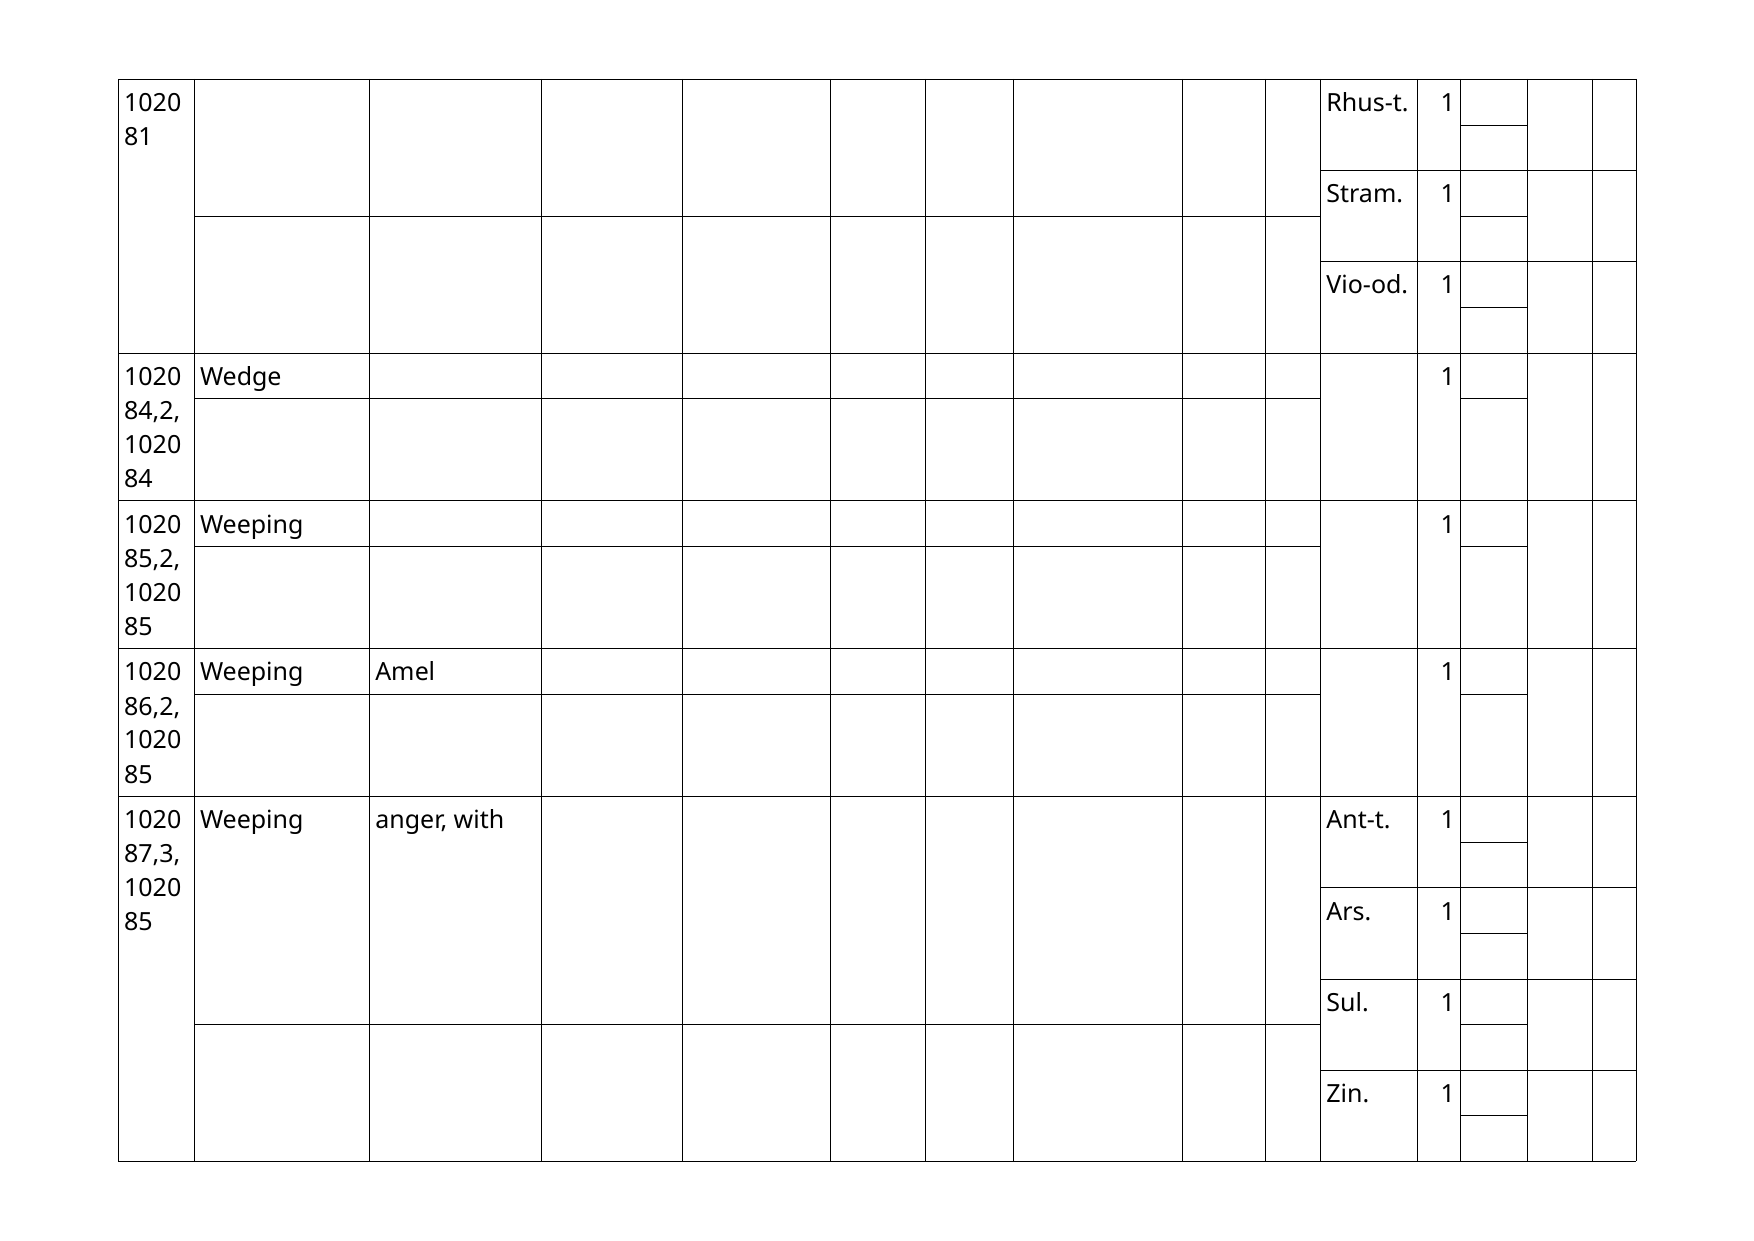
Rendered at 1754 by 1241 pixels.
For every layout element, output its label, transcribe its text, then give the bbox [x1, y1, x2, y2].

table_cell [1593, 649, 1636, 796]
table_cell [1593, 1071, 1636, 1161]
table_cell [542, 1025, 682, 1161]
table_cell [542, 80, 682, 216]
table_cell [1528, 888, 1592, 978]
table_cell [683, 399, 830, 500]
table_cell 102087,3,102085 [119, 797, 194, 1161]
table_cell [1321, 649, 1417, 796]
table_cell Wedge [195, 354, 369, 398]
table_cell [1183, 80, 1265, 216]
table_cell [831, 1025, 925, 1161]
table_cell [926, 399, 1013, 500]
table_cell Vio-od. [1321, 262, 1417, 353]
table_cell 102085,2,102085 [119, 501, 194, 648]
table_cell Rhus-t. [1321, 80, 1417, 170]
table_cell [1461, 217, 1527, 261]
table_cell [195, 1025, 369, 1161]
table_cell [1528, 649, 1592, 796]
table_cell [195, 695, 369, 796]
table_cell [1014, 1025, 1182, 1161]
table_cell [1014, 695, 1182, 796]
table_cell [1461, 308, 1527, 353]
table_cell [1266, 1025, 1320, 1161]
table_cell [1183, 217, 1265, 353]
table_cell [683, 547, 830, 648]
table_cell [926, 217, 1013, 353]
table_cell [1461, 888, 1527, 933]
table_cell [683, 80, 830, 216]
table_cell [1528, 980, 1592, 1070]
table_cell [926, 354, 1013, 398]
table_cell [926, 797, 1013, 1024]
table_cell [370, 80, 541, 216]
table_cell [1528, 797, 1592, 887]
table_cell [1528, 171, 1592, 261]
table_cell [1461, 1116, 1527, 1161]
table_cell Ars. [1321, 888, 1417, 978]
table_cell [1593, 980, 1636, 1070]
table_cell [1461, 547, 1527, 648]
table_cell [1593, 171, 1636, 261]
table_cell [1461, 262, 1527, 307]
table_cell [1461, 1071, 1527, 1115]
table_cell [1461, 399, 1527, 500]
table_cell [831, 547, 925, 648]
table_cell [683, 354, 830, 398]
table_cell [831, 695, 925, 796]
table_cell [370, 354, 541, 398]
table_cell [370, 399, 541, 500]
table_cell [1461, 843, 1527, 887]
table_cell [1183, 547, 1265, 648]
table_cell [1266, 797, 1320, 1024]
table_cell [1528, 501, 1592, 648]
table_cell [1183, 695, 1265, 796]
table_cell [1266, 501, 1320, 546]
table_cell [1593, 262, 1636, 353]
table_cell [1593, 501, 1636, 648]
table_cell [1461, 80, 1527, 124]
table_cell [195, 399, 369, 500]
table_cell [195, 547, 369, 648]
table_cell [195, 217, 369, 353]
table_cell [926, 1025, 1013, 1161]
table_cell [1266, 399, 1320, 500]
table_cell [926, 695, 1013, 796]
table_cell [1266, 547, 1320, 648]
table_cell 102086,2,102085 [119, 649, 194, 796]
table_cell 1 [1418, 1071, 1460, 1161]
table_cell [1266, 649, 1320, 694]
table_cell [370, 501, 541, 546]
table_cell Sul. [1321, 980, 1417, 1070]
table_cell [1321, 354, 1417, 500]
table_cell [1183, 1025, 1265, 1161]
table_cell [1461, 934, 1527, 978]
table_cell [1266, 80, 1320, 216]
table_cell [542, 501, 682, 546]
table_cell [1014, 797, 1182, 1024]
table_cell Weeping [195, 649, 369, 694]
table_cell [1183, 354, 1265, 398]
table_cell [683, 501, 830, 546]
table_cell [1461, 1025, 1527, 1070]
table_cell [542, 797, 682, 1024]
table_cell [683, 1025, 830, 1161]
table_cell [1266, 354, 1320, 398]
table_cell [1461, 649, 1527, 694]
table_cell Stram. [1321, 171, 1417, 261]
table_cell 1 [1418, 80, 1460, 170]
table_cell [1461, 695, 1527, 796]
table_cell [831, 501, 925, 546]
table_cell [1014, 649, 1182, 694]
table_cell 1 [1418, 262, 1460, 353]
table_cell [1014, 547, 1182, 648]
table_cell [1461, 501, 1527, 546]
table_cell 1 [1418, 501, 1460, 648]
table_cell [542, 649, 682, 694]
table_cell [1461, 354, 1527, 398]
table_cell [542, 547, 682, 648]
table_cell anger, with [370, 797, 541, 1024]
table_cell [1528, 80, 1592, 170]
table_cell Amel [370, 649, 541, 694]
table_cell [1461, 980, 1527, 1024]
table_cell [831, 797, 925, 1024]
table_cell 1 [1418, 649, 1460, 796]
table_cell [683, 695, 830, 796]
table_cell [542, 399, 682, 500]
table_cell 1 [1418, 797, 1460, 887]
table_cell [1461, 126, 1527, 170]
table_cell [683, 649, 830, 694]
table_cell [1014, 501, 1182, 546]
table_cell Weeping [195, 501, 369, 546]
table_cell [1266, 695, 1320, 796]
table_cell [1461, 171, 1527, 216]
table_cell [1266, 217, 1320, 353]
table_cell [831, 399, 925, 500]
table_cell [1014, 399, 1182, 500]
table_cell [683, 217, 830, 353]
table_cell [1321, 501, 1417, 648]
table_cell [831, 80, 925, 216]
table_cell [1593, 354, 1636, 500]
table_cell [542, 695, 682, 796]
table_cell [926, 80, 1013, 216]
table_cell [1593, 888, 1636, 978]
table_cell [370, 547, 541, 648]
table_cell [1183, 399, 1265, 500]
table_cell [831, 354, 925, 398]
table_cell [370, 217, 541, 353]
table_cell 102081 [119, 80, 194, 353]
table_cell [542, 217, 682, 353]
table_cell [1014, 80, 1182, 216]
table_cell [1461, 797, 1527, 842]
table_cell [831, 649, 925, 694]
table_cell 1 [1418, 171, 1460, 261]
table_cell [831, 217, 925, 353]
table_cell [1014, 217, 1182, 353]
table_cell Ant-t. [1321, 797, 1417, 887]
table_cell [1528, 354, 1592, 500]
table_cell 1 [1418, 354, 1460, 500]
table_cell [1528, 262, 1592, 353]
table_cell [370, 695, 541, 796]
table_cell 1 [1418, 980, 1460, 1070]
table_cell 1 [1418, 888, 1460, 978]
table_cell [1593, 797, 1636, 887]
table_cell [1528, 1071, 1592, 1161]
table_cell 102084,2,102084 [119, 354, 194, 500]
table_cell [926, 547, 1013, 648]
table_cell [683, 797, 830, 1024]
table_cell [1593, 80, 1636, 170]
table_cell [926, 649, 1013, 694]
table_cell [1183, 797, 1265, 1024]
table_cell [370, 1025, 541, 1161]
table_cell [1014, 354, 1182, 398]
table_cell Zin. [1321, 1071, 1417, 1161]
table_cell [542, 354, 682, 398]
table_cell [195, 80, 369, 216]
table_cell [1183, 501, 1265, 546]
table_cell Weeping [195, 797, 369, 1024]
table_cell [926, 501, 1013, 546]
table_cell [1183, 649, 1265, 694]
